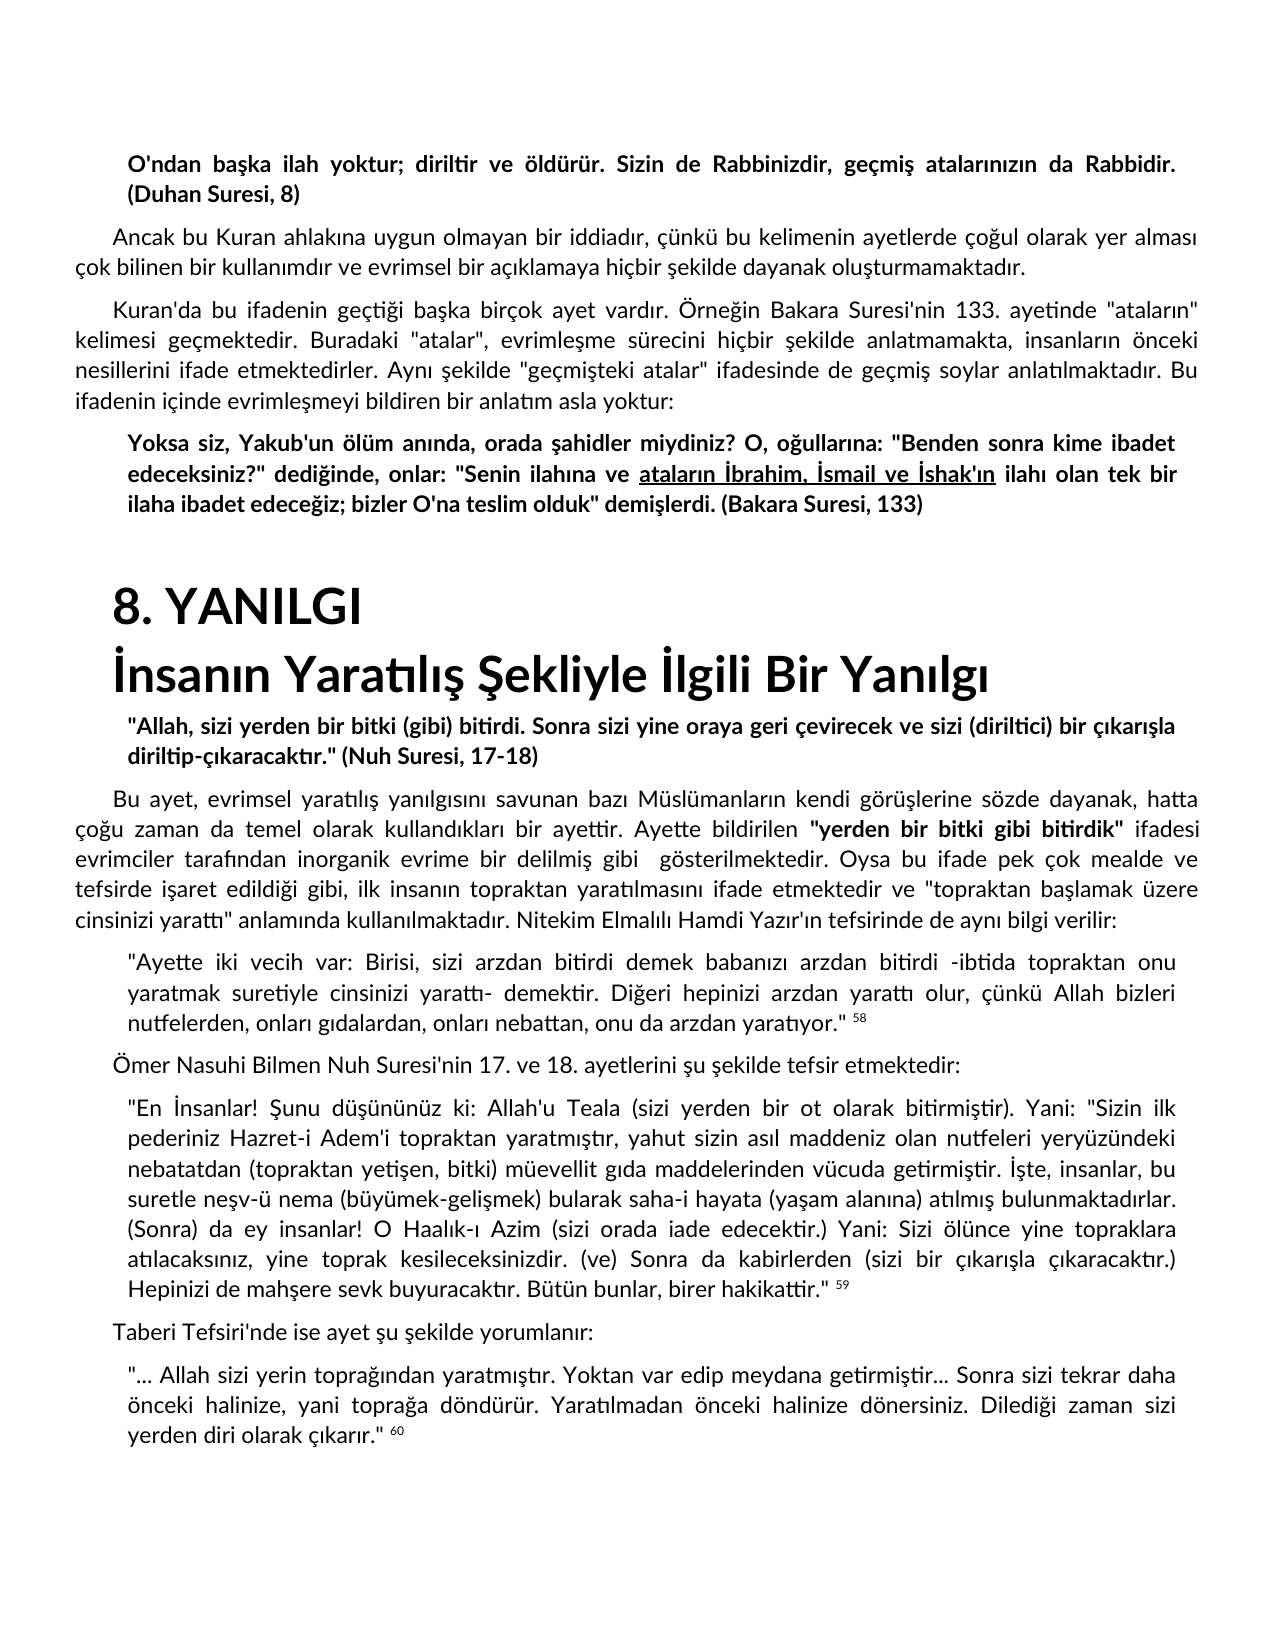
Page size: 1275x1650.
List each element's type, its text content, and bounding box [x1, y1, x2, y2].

text Taberi Tefsiri'nde ise ayet şu şekilde yorumlanır: [75, 1318, 1200, 1345]
subtitle 8. YANILGI [112, 575, 1200, 635]
text Ancak bu Kuran ahlakına uygun olmayan bir iddiadır, çünkü bu kelimenin ayetlerde çoğul olarak yer alması çok bilinen bir kullanımdır ve evrimsel bir açıklamaya hiçbir şekilde dayanak oluşturmamaktadır. [75, 223, 1200, 281]
text "Ayette iki vecih var: Birisi, sizi arzdan bitirdi demek babanızı arzdan bitirdi -ibtida topraktan onu yaratmak suretiyle cinsinizi yarattı- demektir. Diğeri hepinizi arzdan yarattı olur, çünkü Allah bizleri nutfelerden, onları gıdalardan, onları nebattan, onu da arzdan yaratıyor." 58 [127, 948, 1177, 1036]
text "En İnsanlar! Şunu düşününüz ki: Allah'u Teala (sizi yerden bir ot olarak bitirmiştir). Yani: "Sizin ilk pederiniz Hazret-i Adem'i topraktan yaratmıştır, yahut sizin asıl maddeniz olan nutfeleri yeryüzündeki nebatatdan (topraktan yetişen, bitki) müevellit gıda maddelerinden vücuda getirmiştir. İşte, insanlar, bu suretle neşv-ü nema (büyümek-gelişmek) bularak saha-i hayata (yaşam alanına) atılmış bulunmaktadırlar. (Sonra) da ey insanlar! O Haalık-ı Azim (sizi orada iade edecektir.) Yani: Sizi ölünce yine topraklara atılacaksınız, yine toprak kesileceksinizdir. (ve) Sonra da kabirlerden (sizi bir çıkarışla çıkaracaktır.) Hepinizi de mahşere sevk buyuracaktır. Bütün bunlar, birer hakikattir." 59 [127, 1094, 1177, 1303]
text "Allah, sizi yerden bir bitki (gibi) bitirdi. Sonra sizi yine oraya geri çevirecek ve sizi (diriltici) bir çıkarışla diriltip-çıkaracaktır." (Nuh Suresi, 17-18) [127, 712, 1177, 769]
text "... Allah sizi yerin toprağından yaratmıştır. Yoktan var edip meydana getirmiştir... Sonra sizi tekrar daha önceki halinize, yani toprağa döndürür. Yaratılmadan önceki halinize dönersiniz. Dilediği zaman sizi yerden diri olarak çıkarır." 60 [127, 1361, 1177, 1448]
text Ömer Nasuhi Bilmen Nuh Suresi'nin 17. ve 18. ayetlerini şu şekilde tefsir etmektedir: [75, 1051, 1200, 1079]
text Yoksa siz, Yakub'un ölüm anında, orada şahidler miydiniz? O, oğullarına: "Benden sonra kime ibadet edeceksiniz?" dediğinde, onlar: "Senin ilahına ve ataların İbrahim, İsmail ve İshak'ın ilahı olan tek bir ilaha ibadet edeceğiz; bizler O'na teslim olduk" demişlerdi. (Bakara Suresi, 133) [127, 429, 1177, 517]
text Kuran'da bu ifadenin geçtiği başka birçok ayet vardır. Örneğin Bakara Suresi'nin 133. ayetinde "ataların" kelimesi geçmektedir. Buradaki "atalar", evrimleşme sürecini hiçbir şekilde anlatmamakta, insanların önceki nesillerini ifade etmektedirler. Aynı şekilde "geçmişteki atalar" ifadesinde de geçmiş soylar anlatılmaktadır. Bu ifadenin içinde evrimleşmeyi bildiren bir anlatım asla yoktur: [75, 296, 1200, 414]
text O'ndan başka ilah yoktur; diriltir ve öldürür. Sizin de Rabbinizdir, geçmiş atalarınızın da Rabbidir. (Duhan Suresi, 8) [127, 150, 1177, 208]
text Bu ayet, evrimsel yaratılış yanılgısını savunan bazı Müslümanların kendi görüşlerine sözde dayanak, hatta çoğu zaman da temel olarak kullandıkları bir ayettir. Ayette bildirilen "yerden bir bitki gibi bitirdik" ifadesi evrimciler tarafından inorganik evrime bir delilmiş gibi gösterilmektedir. Oysa bu ifade pek çok mealde ve tefsirde işaret edildiği gibi, ilk insanın topraktan yaratılmasını ifade etmektedir ve "topraktan başlamak üzere cinsinizi yarattı" anlamında kullanılmaktadır. Nitekim Elmalılı Hamdi Yazır'ın tefsirinde de aynı bilgi verilir: [75, 784, 1200, 933]
subtitle İnsanın Yaratılış Şekliyle İlgili Bir Yanılgı [112, 643, 1200, 703]
